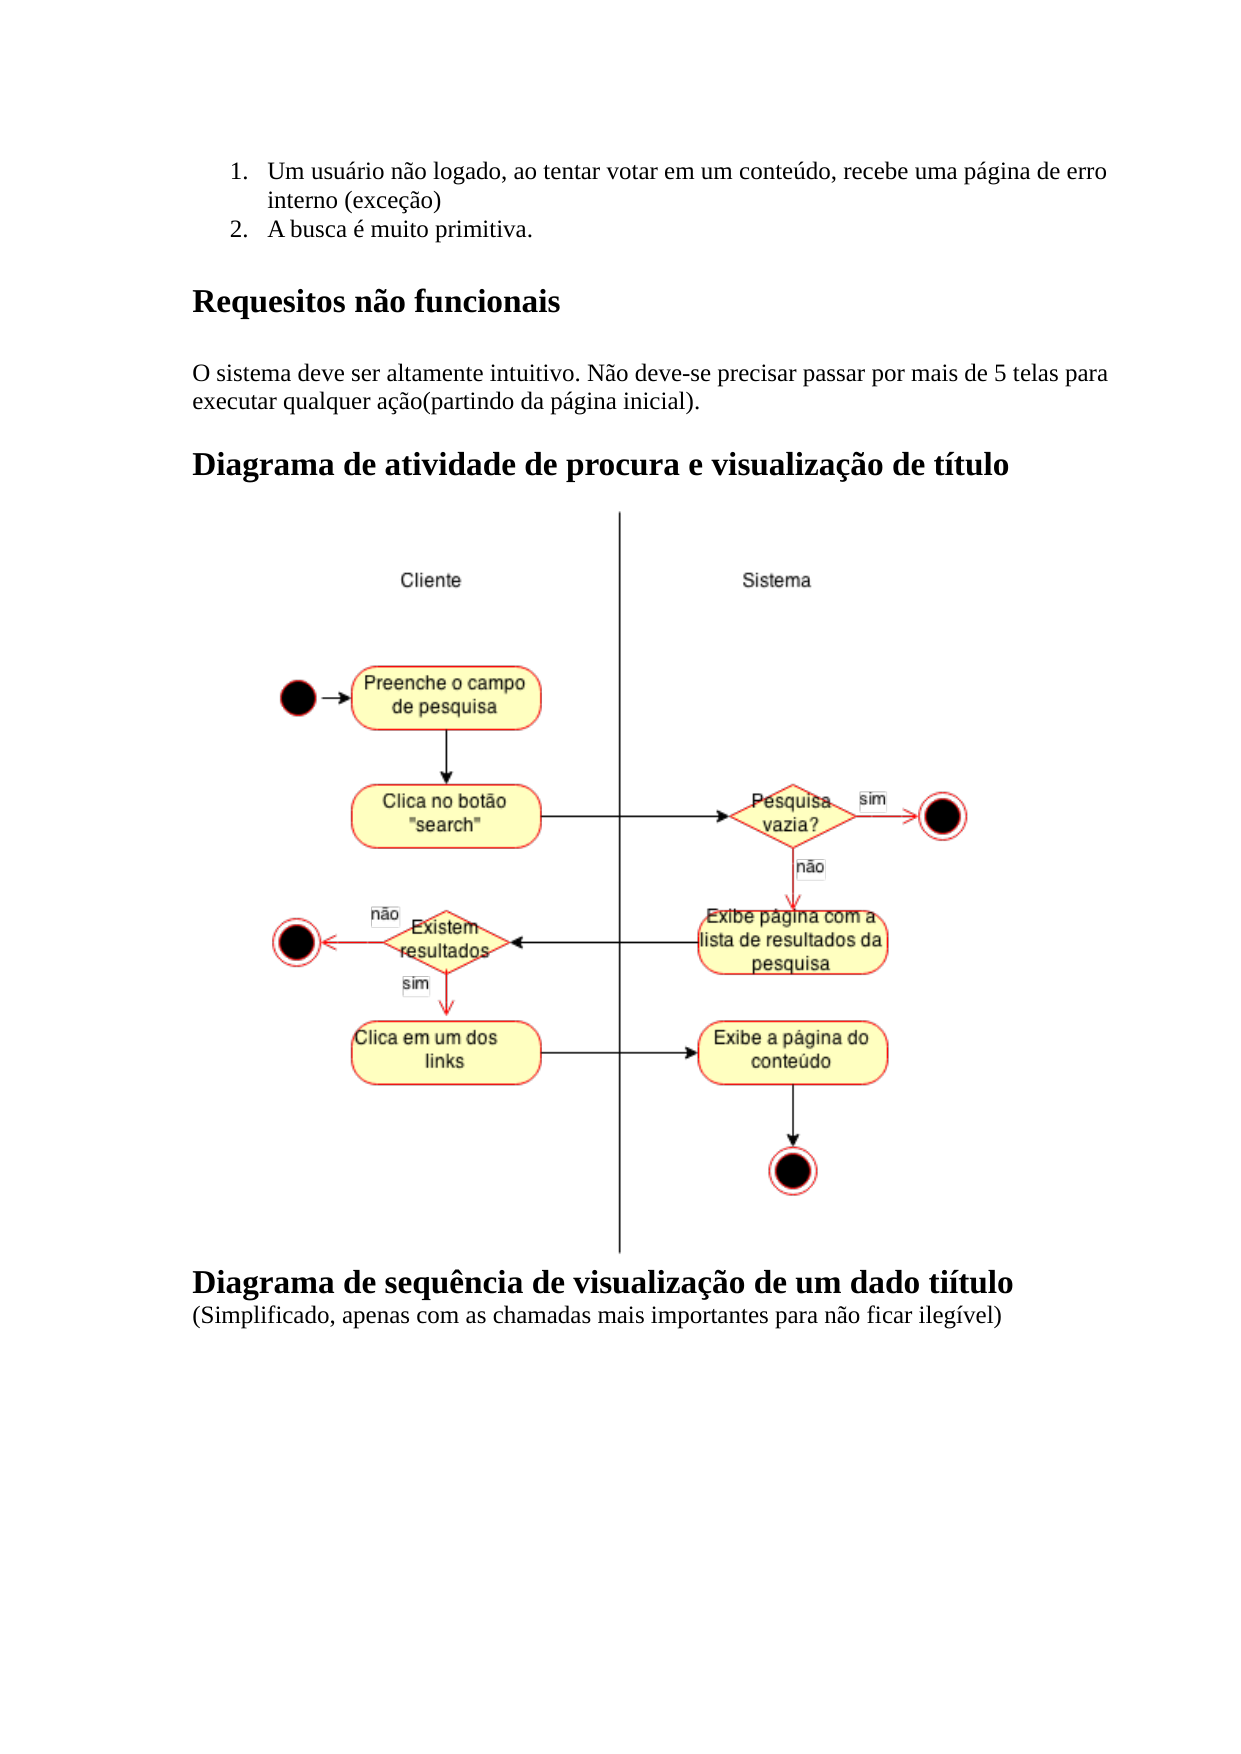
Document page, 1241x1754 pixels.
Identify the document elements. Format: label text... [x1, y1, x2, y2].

list Um usuário não logado, ao tentar votar em um conteúdo, recebe uma página de erro interno (exceção) [229, 156, 1122, 214]
list A busca é muito primitiva. [229, 214, 1122, 243]
text (Simplificado, apenas com as chamadas mais importantes para não ficar ilegível) [192, 1300, 1122, 1329]
picture [271, 511, 969, 1262]
text Diagrama de atividade de procura e visualização de título [192, 444, 1122, 482]
text O sistema deve ser altamente intuitivo. Não deve-se precisar passar por mais de 5 telas para executar qualquer ação(partindo da página inicial). [192, 358, 1122, 415]
text Diagrama de sequência de visualização de um dado tiítulo [192, 798, 1122, 1300]
text Requesitos não funcionais [192, 281, 1122, 319]
